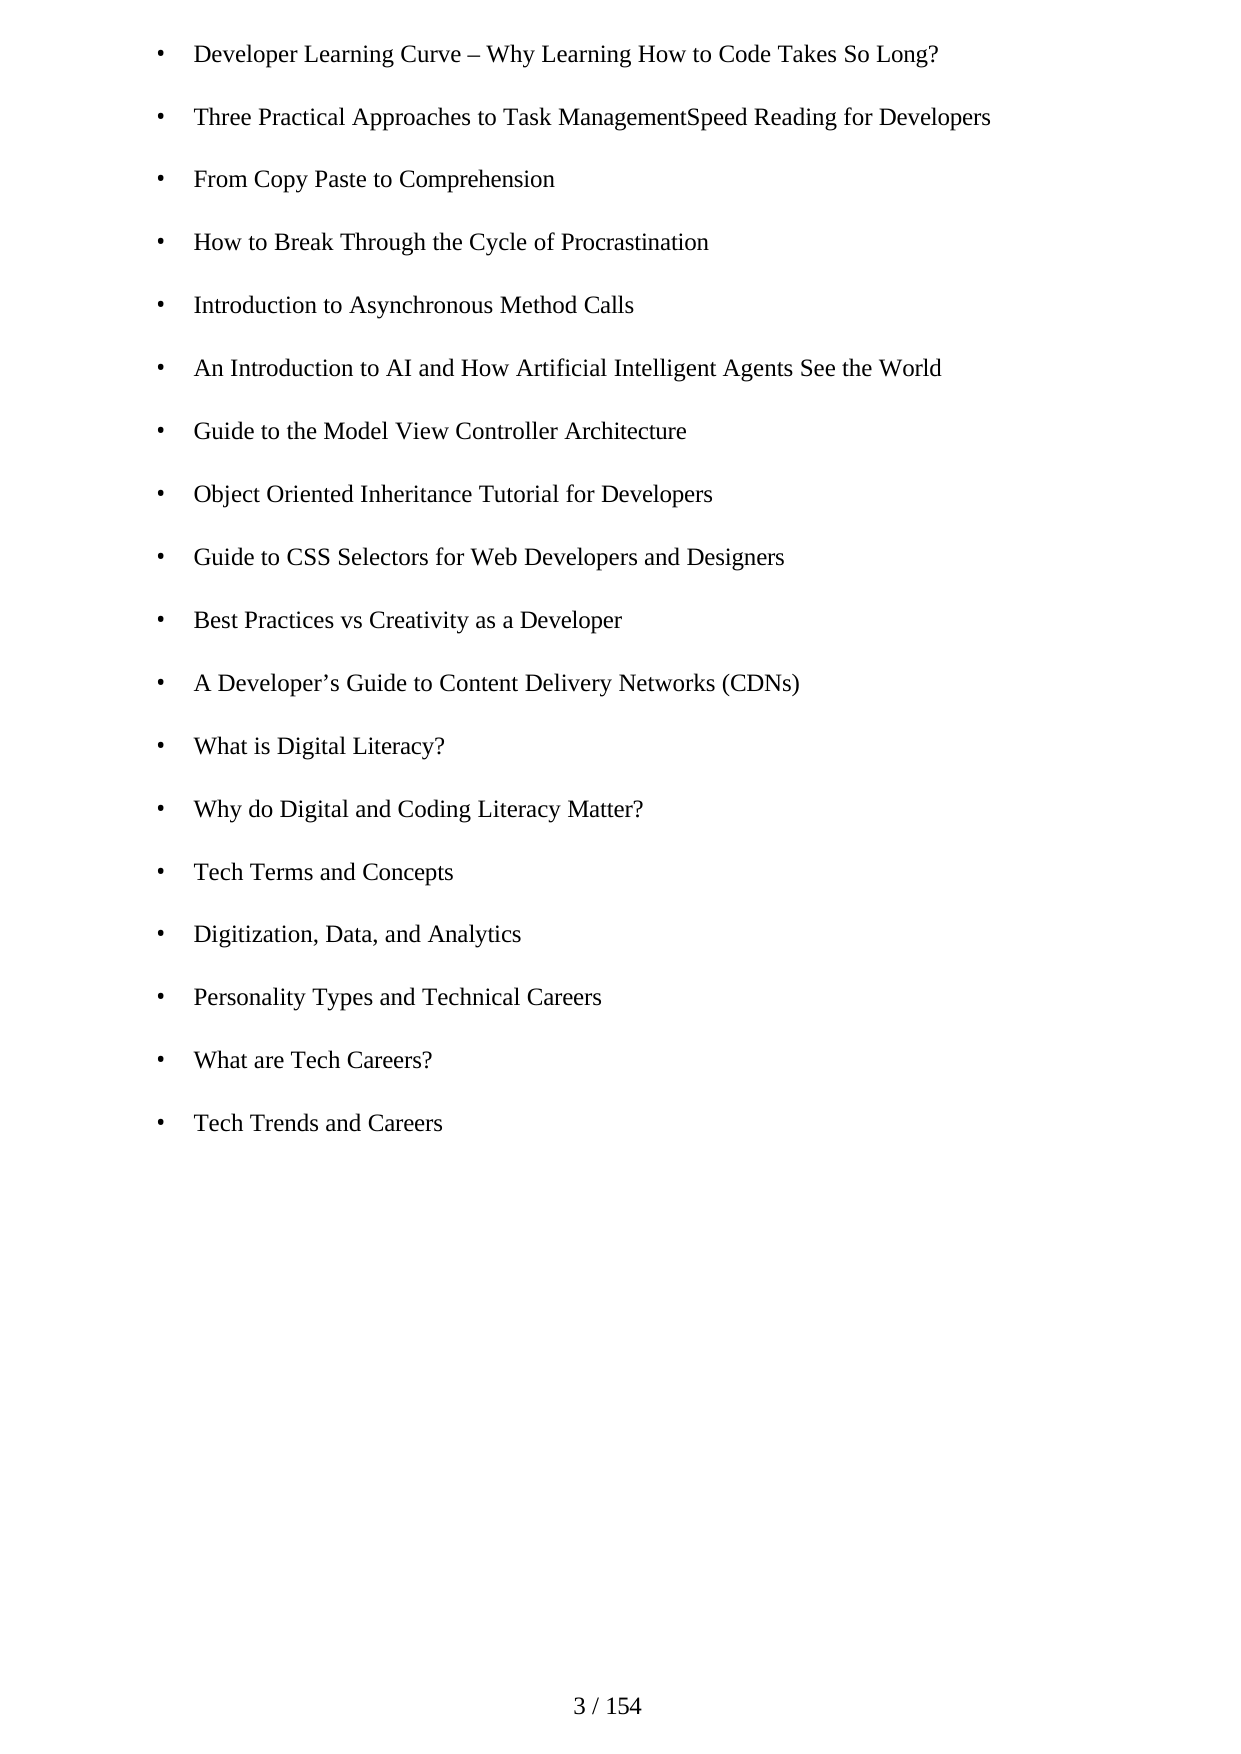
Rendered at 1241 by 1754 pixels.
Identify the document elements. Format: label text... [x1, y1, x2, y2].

list Guide to the Model View Controller Architecture [156, 413, 1211, 447]
list Object Oriented Inheritance Tutorial for Developers [156, 476, 1211, 510]
list Introduction to Asynchronous Method Calls [156, 287, 1211, 321]
list How to Break Through the Cycle of Procrastination [156, 224, 1211, 258]
list Three Practical Approaches to Task ManagementSpeed Reading for Developers [156, 98, 1211, 132]
list Best Practices vs Creativity as a Developer [156, 601, 1211, 636]
list Personality Types and Technical Careers [156, 979, 1211, 1013]
list An Introduction to AI and How Artificial Intelligent Agents See the World [156, 350, 1211, 384]
list Tech Terms and Concepts [156, 853, 1211, 887]
list Guide to CSS Selectors for Web Developers and Designers [156, 538, 1211, 573]
list What are Tech Careers? [156, 1042, 1211, 1076]
list Why do Digital and Coding Literacy Matter? [156, 790, 1211, 824]
list Digitization, Data, and Analytics [156, 916, 1211, 950]
list From Copy Paste to Comprehension [156, 161, 1211, 195]
list Developer Learning Curve – Why Learning How to Code Takes So Long? [156, 35, 1211, 69]
list What is Digital Literacy? [156, 727, 1211, 761]
list Tech Trends and Careers [156, 1105, 1211, 1139]
list A Developer’s Guide to Content Delivery Networks (CDNs) [156, 664, 1211, 698]
